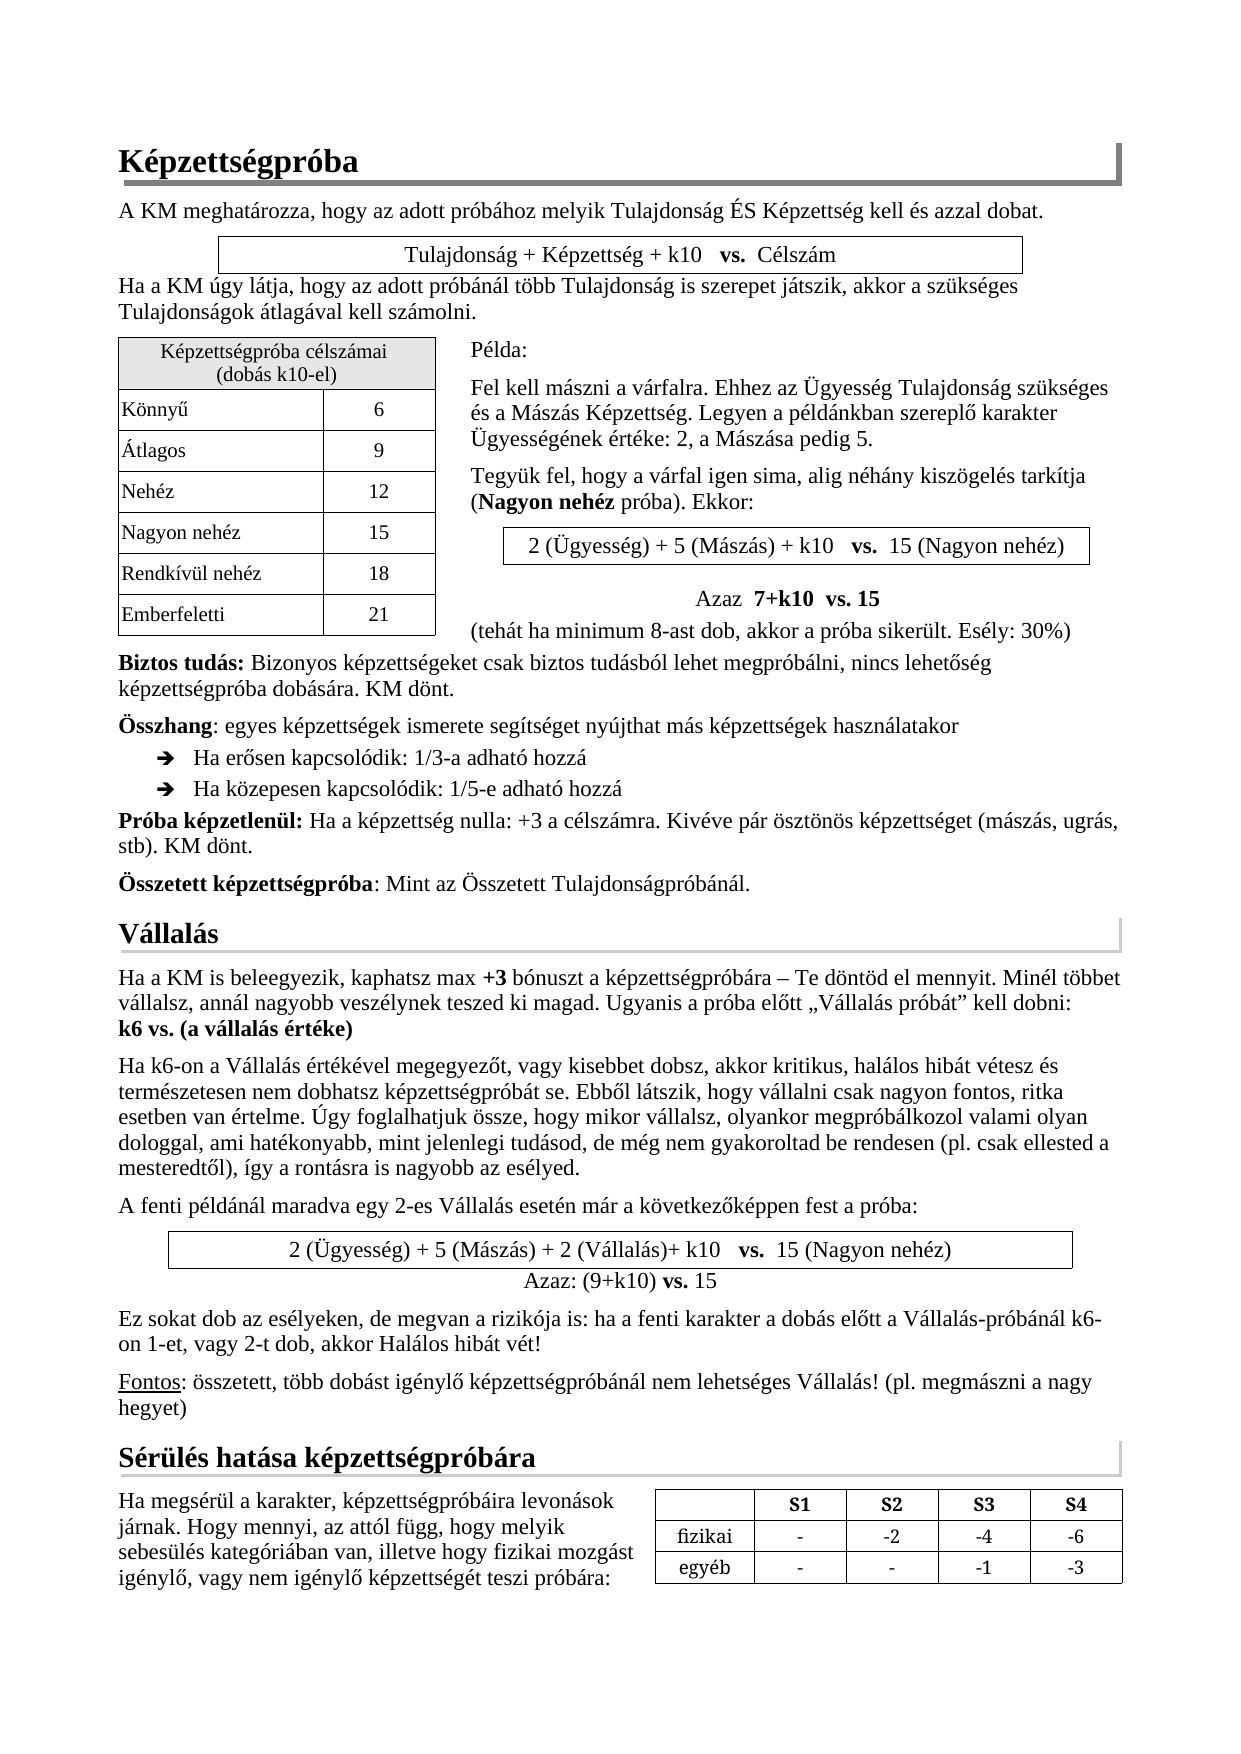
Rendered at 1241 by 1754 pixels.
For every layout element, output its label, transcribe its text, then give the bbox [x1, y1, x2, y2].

text Fel kell mászni a várfalra. Ehhez az Ügyesség Tulajdonság szükséges és a Mászás Képzettség. Legyen a példánkban szereplő karakter Ügyességének értéke: 2, a Mászása pedig 5. [470, 375, 1122, 451]
table_header S4 [1031, 1490, 1122, 1520]
table_cell - [755, 1521, 846, 1551]
subtitle Képzettségpróba [118, 143, 1116, 180]
text Ha a KM is beleegyezik, kaphatsz max +3 bónuszt a képzettségpróbára – Te döntöd el mennyit. Minél többet vállalsz, annál nagyobb veszélynek teszed ki magad. Ugyanis a próba előtt „Vállalás próbát” kell dobni: k6 vs. (a vállalás értéke) [118, 965, 1122, 1041]
text Fontos: összetett, több dobást igénylő képzettségpróbánál nem lehetséges Vállalás! (pl. megmászni a nagy hegyet) [118, 1369, 1122, 1420]
table_cell Nehéz [119, 472, 323, 512]
table_cell 18 [324, 554, 435, 594]
table_cell fizikai [656, 1521, 754, 1551]
table_cell -4 [939, 1521, 1030, 1551]
table_cell Nagyon nehéz [119, 513, 323, 553]
table_header S3 [939, 1490, 1030, 1520]
subtitle Vállalás [118, 918, 1119, 950]
text Próba képzetlenül: Ha a képzettség nulla: +3 a célszámra. Kivéve pár ösztönös képzettséget (mászás, ugrás, stb). KM dönt. [118, 808, 1122, 858]
table_cell -2 [847, 1521, 938, 1551]
table_cell Emberfeletti [119, 595, 323, 634]
table_cell Átlagos [119, 431, 323, 471]
list Ha közepesen kapcsolódik: 1/5-e adható hozzá [156, 776, 1122, 802]
text (tehát ha minimum 8-ast dob, akkor a próba sikerült. Esély: 30%) [470, 618, 1122, 644]
table_header S2 [847, 1490, 938, 1520]
table_cell 6 [324, 390, 435, 430]
table_cell -6 [1031, 1521, 1122, 1551]
text Biztos tudás: Bizonyos képzettségeket csak biztos tudásból lehet megpróbálni, nincs lehetőség képzettségpróba dobására. KM dönt. [118, 650, 1122, 701]
text Ha k6-on a Vállalás értékével megegyezőt, vagy kisebbet dobsz, akkor kritikus, halálos hibát vétesz és természetesen nem dobhatsz képzettségpróbát se. Ebből látszik, hogy vállalni csak nagyon fontos, ritka esetben van értelme. Úgy foglalhatjuk össze, hogy mikor vállalsz, olyankor megpróbálkozol valami olyan dologgal, ami hatékonyabb, mint jelenlegi tudásod, de még nem gyakoroltad be rendesen (pl. csak ellested a mesteredtől), így a rontásra is nagyobb az esélyed. [118, 1053, 1122, 1181]
subtitle Sérülés hatása képzettségpróbára [118, 1441, 1119, 1474]
table_header S1 [755, 1490, 846, 1520]
text Tegyük fel, hogy a várfal igen sima, alig néhány kiszögelés tarkítja (Nagyon nehéz próba). Ekkor: [470, 463, 1122, 514]
table_header [656, 1490, 754, 1520]
text Példa: [470, 337, 1122, 362]
table_cell 15 [324, 513, 435, 553]
text Ez sokat dob az esélyeken, de megvan a rizikója is: ha a fenti karakter a dobás előtt a Vállalás-próbánál k6-on 1-et, vagy 2-t dob, akkor Halálos hibát vét! [118, 1306, 1122, 1357]
text A fenti példánál maradva egy 2-es Vállalás esetén már a következőképpen fest a próba: [118, 1193, 1122, 1218]
text Összhang: egyes képzettségek ismerete segítséget nyújthat más képzettségek használatakor [118, 713, 1122, 739]
text A KM meghatározza, hogy az adott próbához melyik Tulajdonság ÉS Képzettség kell és azzal dobat. [118, 198, 1122, 224]
table_cell - [755, 1552, 846, 1583]
text Azaz 7+k10 vs. 15 [470, 586, 1122, 612]
table_header 2 (Ügyesség) + 5 (Mászás) + 2 (Vállalás)+ k10 vs. 15 (Nagyon nehéz) [169, 1232, 1072, 1268]
table_cell 21 [324, 595, 435, 634]
text Összetett képzettségpróba: Mint az Összetett Tulajdonságpróbánál. [118, 871, 1122, 896]
table_cell - [847, 1552, 938, 1583]
table_cell -1 [939, 1552, 1030, 1583]
table_cell 9 [324, 431, 435, 471]
table_header Képzettségpróba célszámai (dobás k10-el) [119, 338, 435, 389]
text Ha megsérül a karakter, képzettségpróbáira levonások járnak. Hogy mennyi, az attól függ, hogy melyik sebesülés kategóriában van, illetve hogy fizikai mozgást igénylő, vagy nem igénylő képzettségét teszi próbára: [118, 1488, 644, 1590]
table_cell Könnyű [119, 390, 323, 430]
table_cell -3 [1031, 1552, 1122, 1583]
text Azaz: (9+k10) vs. 15 [118, 1268, 1122, 1293]
table_cell egyéb [656, 1552, 754, 1583]
list Ha erősen kapcsolódik: 1/3-a adható hozzá [156, 745, 1122, 770]
table_cell Rendkívül nehéz [119, 554, 323, 594]
table_cell 12 [324, 472, 435, 512]
text Ha a KM úgy látja, hogy az adott próbánál több Tulajdonság is szerepet játszik, akkor a szükséges Tulajdonságok átlagával kell számolni. [118, 273, 1122, 324]
table_header Tulajdonság + Képzettség + k10 vs. Célszám [219, 237, 1022, 273]
table_header 2 (Ügyesség) + 5 (Mászás) + k10 vs. 15 (Nagyon nehéz) [504, 528, 1089, 564]
